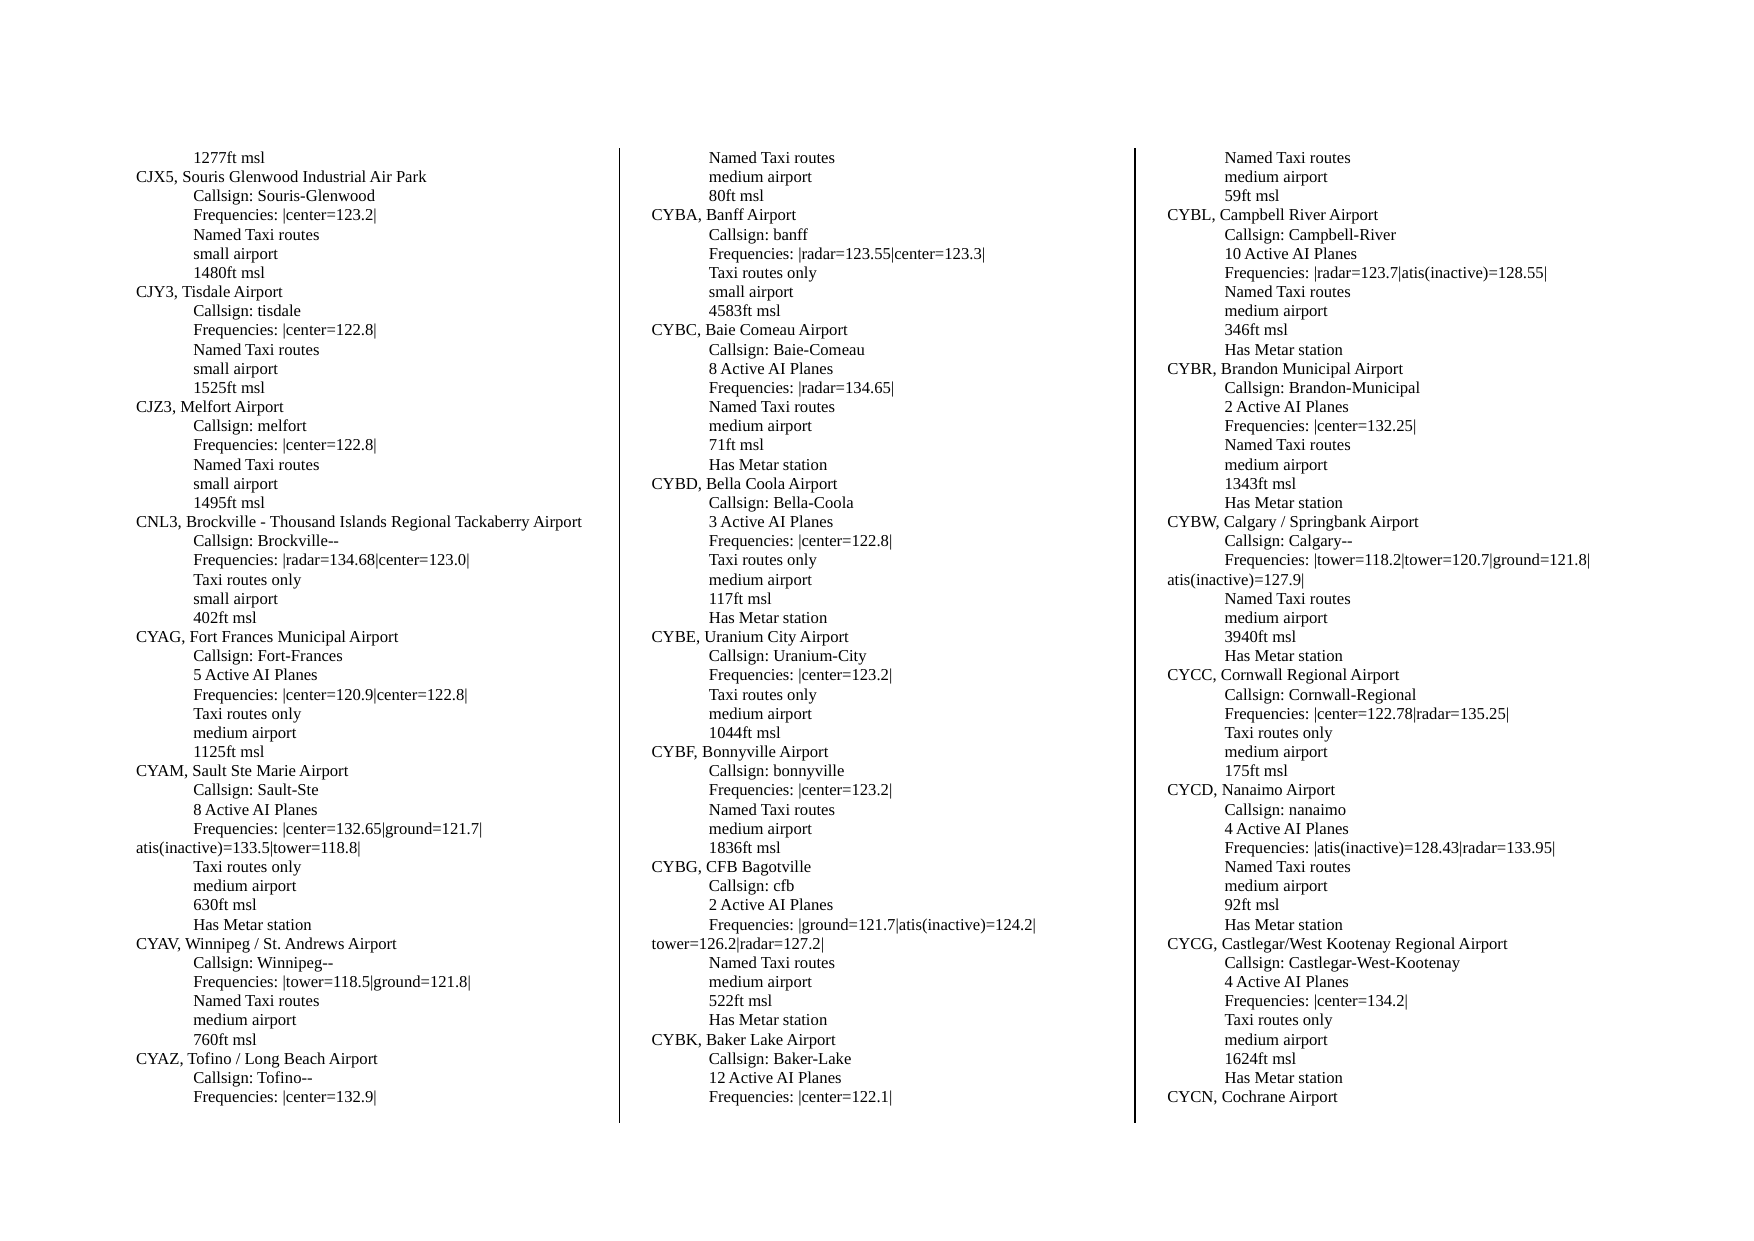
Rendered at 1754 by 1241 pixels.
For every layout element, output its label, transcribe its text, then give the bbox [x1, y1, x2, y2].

text medium airport [651, 703, 1102, 723]
text Named Taxi routes [1167, 588, 1618, 608]
text Taxi routes only [651, 684, 1102, 703]
text Frequencies: |center=122.8| [136, 435, 587, 454]
text Named Taxi routes [651, 148, 1102, 167]
text 3 Active AI Planes [651, 512, 1102, 531]
text medium airport [651, 416, 1102, 435]
text Frequencies: |center=123.2| [136, 205, 587, 224]
text Callsign: Souris-Glenwood [136, 186, 587, 205]
text CYAZ, Tofino / Long Beach Airport [136, 1048, 587, 1068]
text CYCN, Cochrane Airport [1167, 1087, 1618, 1106]
text Taxi routes only [136, 569, 587, 588]
text 8 Active AI Planes [651, 358, 1102, 378]
text CYCD, Nanaimo Airport [1167, 780, 1618, 799]
text CYBD, Bella Coola Airport [651, 473, 1102, 493]
text 175ft msl [1167, 761, 1618, 780]
text 3940ft msl [1167, 627, 1618, 646]
text medium airport [1167, 454, 1618, 473]
text medium airport [1167, 876, 1618, 895]
text 12 Active AI Planes [651, 1068, 1102, 1087]
text CYAV, Winnipeg / St. Andrews Airport [136, 933, 587, 953]
text 1624ft msl [1167, 1048, 1618, 1068]
text Has Metar station [651, 454, 1102, 473]
text Named Taxi routes [136, 991, 587, 1010]
text 80ft msl [651, 186, 1102, 205]
text Callsign: Winnipeg-- [136, 953, 587, 972]
text Callsign: Brandon-Municipal [1167, 378, 1618, 397]
text CYCC, Cornwall Regional Airport [1167, 665, 1618, 684]
text medium airport [136, 723, 587, 742]
text Frequencies: |radar=134.65| [651, 378, 1102, 397]
text 10 Active AI Planes [1167, 243, 1618, 263]
text Callsign: bonnyville [651, 761, 1102, 780]
text Taxi routes only [1167, 723, 1618, 742]
text 402ft msl [136, 608, 587, 627]
text Named Taxi routes [1167, 148, 1618, 167]
text Callsign: Castlegar-West-Kootenay [1167, 953, 1618, 972]
text CNL3, Brockville - Thousand Islands Regional Tackaberry Airport [136, 512, 587, 531]
text 1343ft msl [1167, 473, 1618, 493]
text CJZ3, Melfort Airport [136, 397, 587, 416]
text CYBK, Baker Lake Airport [651, 1029, 1102, 1048]
text 4 Active AI Planes [1167, 818, 1618, 838]
text Has Metar station [1167, 493, 1618, 512]
text medium airport [1167, 1029, 1618, 1048]
text Named Taxi routes [136, 339, 587, 358]
text Frequencies: |radar=123.55|center=123.3| [651, 243, 1102, 263]
text 117ft msl [651, 588, 1102, 608]
text Frequencies: |tower=118.2|tower=120.7|ground=121.8|atis(inactive)=127.9| [1167, 550, 1618, 588]
text Frequencies: |center=132.9| [136, 1087, 587, 1106]
text 71ft msl [651, 435, 1102, 454]
text 1044ft msl [651, 723, 1102, 742]
text CYAG, Fort Frances Municipal Airport [136, 627, 587, 646]
text Frequencies: |center=122.78|radar=135.25| [1167, 703, 1618, 723]
text Taxi routes only [651, 263, 1102, 282]
text 4583ft msl [651, 301, 1102, 320]
text Frequencies: |radar=134.68|center=123.0| [136, 550, 587, 569]
text Named Taxi routes [1167, 435, 1618, 454]
text Frequencies: |center=132.65|ground=121.7|atis(inactive)=133.5|tower=118.8| [136, 818, 587, 857]
text Callsign: Calgary-- [1167, 531, 1618, 550]
text 2 Active AI Planes [1167, 397, 1618, 416]
text Named Taxi routes [651, 953, 1102, 972]
text small airport [651, 282, 1102, 301]
text CYAM, Sault Ste Marie Airport [136, 761, 587, 780]
text Callsign: Uranium-City [651, 646, 1102, 665]
text 59ft msl [1167, 186, 1618, 205]
text Callsign: Cornwall-Regional [1167, 684, 1618, 703]
text Taxi routes only [136, 703, 587, 723]
text 1495ft msl [136, 493, 587, 512]
text Named Taxi routes [651, 397, 1102, 416]
text small airport [136, 358, 587, 378]
text medium airport [651, 818, 1102, 838]
text Taxi routes only [136, 857, 587, 876]
text Callsign: nanaimo [1167, 799, 1618, 818]
text 5 Active AI Planes [136, 665, 587, 684]
text Has Metar station [136, 914, 587, 933]
text 4 Active AI Planes [1167, 972, 1618, 991]
text medium airport [136, 876, 587, 895]
text CYBG, CFB Bagotville [651, 857, 1102, 876]
text medium airport [651, 972, 1102, 991]
text 522ft msl [651, 991, 1102, 1010]
text Named Taxi routes [136, 454, 587, 473]
text 1480ft msl [136, 263, 587, 282]
text CYBR, Brandon Municipal Airport [1167, 358, 1618, 378]
text Callsign: Sault-Ste [136, 780, 587, 799]
text Has Metar station [1167, 646, 1618, 665]
text Callsign: Campbell-River [1167, 224, 1618, 243]
text Frequencies: |center=123.2| [651, 665, 1102, 684]
text 346ft msl [1167, 320, 1618, 339]
text Named Taxi routes [136, 224, 587, 243]
text Taxi routes only [1167, 1010, 1618, 1029]
text CJY3, Tisdale Airport [136, 282, 587, 301]
text Frequencies: |center=134.2| [1167, 991, 1618, 1010]
text Frequencies: |center=123.2| [651, 780, 1102, 799]
text 1277ft msl [136, 148, 587, 167]
text Named Taxi routes [651, 799, 1102, 818]
text medium airport [651, 167, 1102, 186]
text medium airport [651, 569, 1102, 588]
text medium airport [1167, 301, 1618, 320]
text Has Metar station [651, 1010, 1102, 1029]
text CJX5, Souris Glenwood Industrial Air Park [136, 167, 587, 186]
text 630ft msl [136, 895, 587, 914]
text Taxi routes only [651, 550, 1102, 569]
text small airport [136, 473, 587, 493]
text Callsign: Baie-Comeau [651, 339, 1102, 358]
text medium airport [1167, 608, 1618, 627]
text 92ft msl [1167, 895, 1618, 914]
text small airport [136, 588, 587, 608]
text Has Metar station [651, 608, 1102, 627]
text Named Taxi routes [1167, 282, 1618, 301]
text CYBA, Banff Airport [651, 205, 1102, 224]
text Frequencies: |center=120.9|center=122.8| [136, 684, 587, 703]
text CYBW, Calgary / Springbank Airport [1167, 512, 1618, 531]
text Callsign: Brockville-- [136, 531, 587, 550]
text Frequencies: |radar=123.7|atis(inactive)=128.55| [1167, 263, 1618, 282]
text Frequencies: |center=122.8| [651, 531, 1102, 550]
text Frequencies: |center=122.1| [651, 1087, 1102, 1106]
text Callsign: Bella-Coola [651, 493, 1102, 512]
text 760ft msl [136, 1029, 587, 1048]
text Callsign: Tofino-- [136, 1068, 587, 1087]
text medium airport [136, 1010, 587, 1029]
text 1525ft msl [136, 378, 587, 397]
text Frequencies: |center=132.25| [1167, 416, 1618, 435]
text Callsign: melfort [136, 416, 587, 435]
text medium airport [1167, 742, 1618, 761]
text Frequencies: |center=122.8| [136, 320, 587, 339]
text CYBF, Bonnyville Airport [651, 742, 1102, 761]
text Callsign: Fort-Frances [136, 646, 587, 665]
text 1836ft msl [651, 838, 1102, 857]
text 8 Active AI Planes [136, 799, 587, 818]
text CYBC, Baie Comeau Airport [651, 320, 1102, 339]
text Has Metar station [1167, 914, 1618, 933]
text Frequencies: |ground=121.7|atis(inactive)=124.2|tower=126.2|radar=127.2| [651, 914, 1102, 953]
text Has Metar station [1167, 1068, 1618, 1087]
text Callsign: Baker-Lake [651, 1048, 1102, 1068]
text Has Metar station [1167, 339, 1618, 358]
text medium airport [1167, 167, 1618, 186]
text Callsign: cfb [651, 876, 1102, 895]
text small airport [136, 243, 587, 263]
text Named Taxi routes [1167, 857, 1618, 876]
text Frequencies: |atis(inactive)=128.43|radar=133.95| [1167, 838, 1618, 857]
text Callsign: tisdale [136, 301, 587, 320]
text 1125ft msl [136, 742, 587, 761]
text CYBE, Uranium City Airport [651, 627, 1102, 646]
text Callsign: banff [651, 224, 1102, 243]
text Frequencies: |tower=118.5|ground=121.8| [136, 972, 587, 991]
text CYCG, Castlegar/West Kootenay Regional Airport [1167, 933, 1618, 953]
text CYBL, Campbell River Airport [1167, 205, 1618, 224]
text 2 Active AI Planes [651, 895, 1102, 914]
